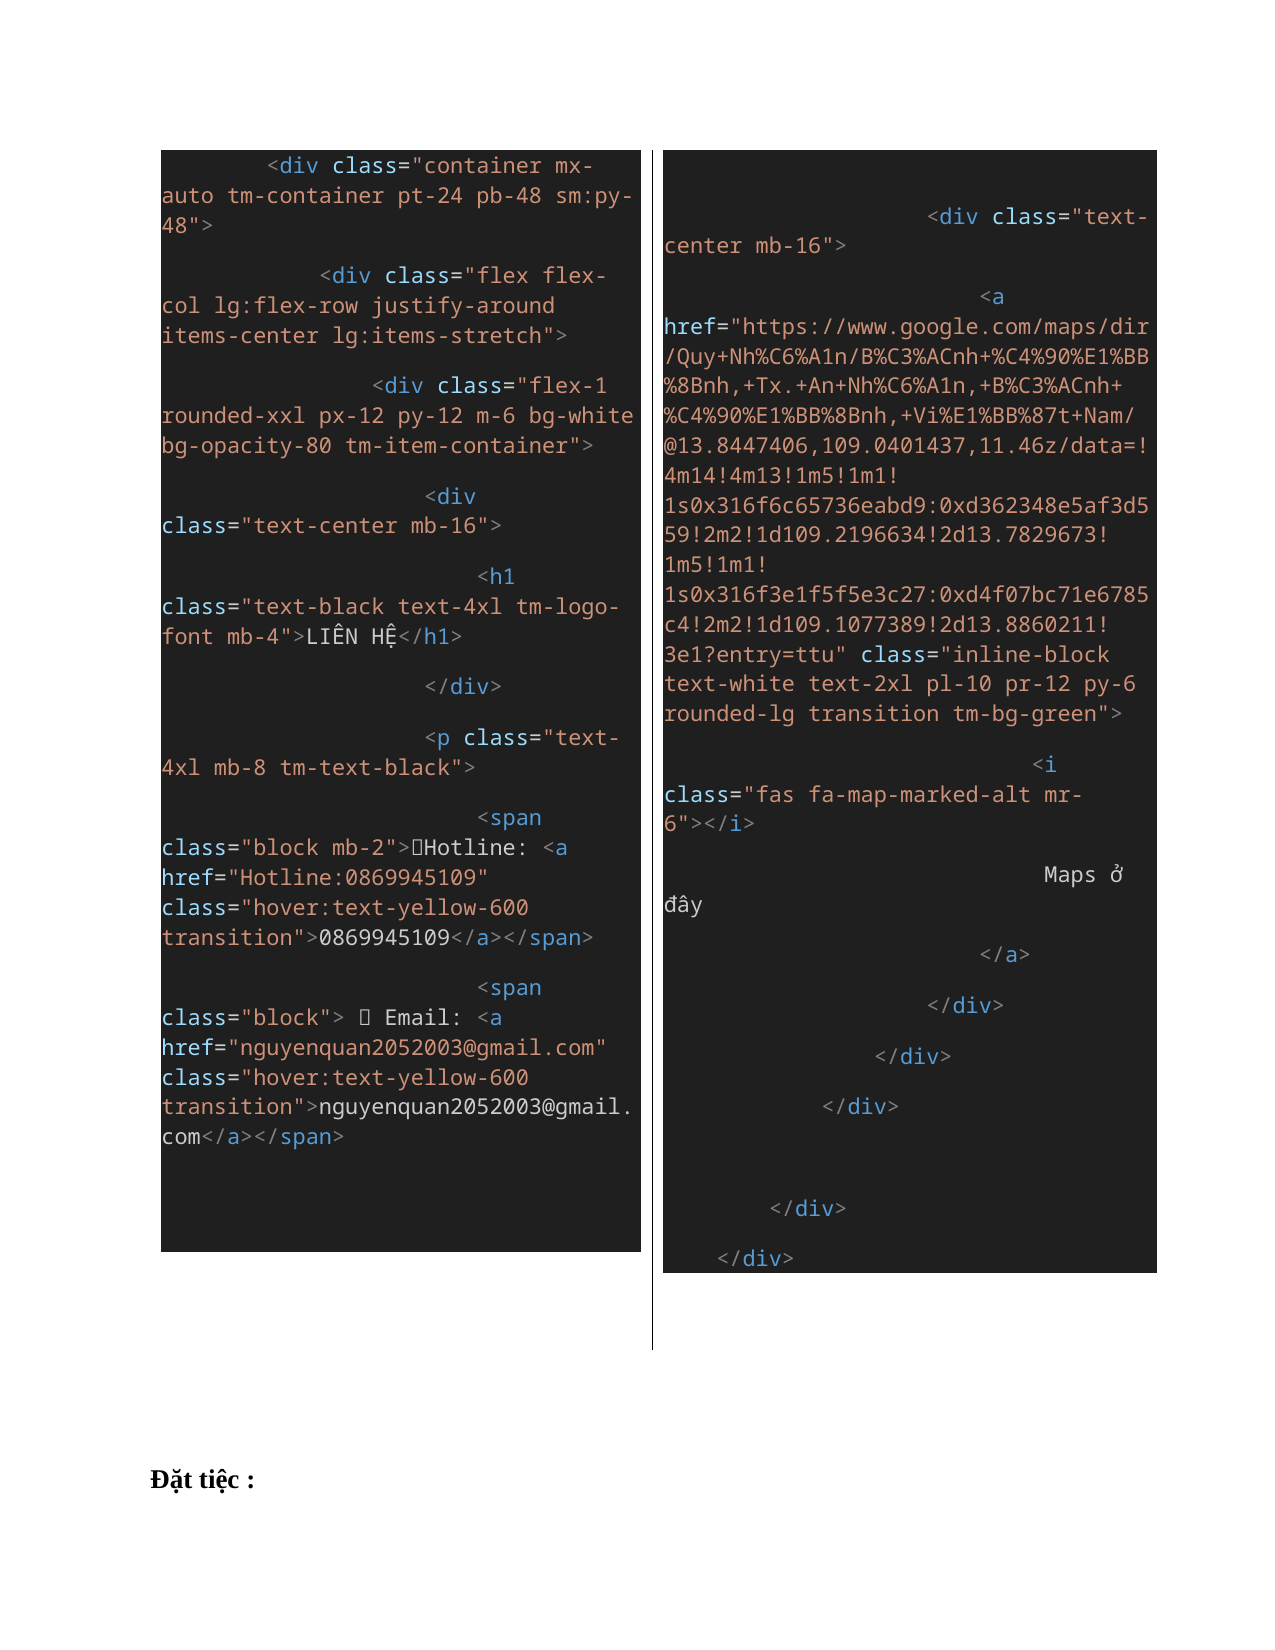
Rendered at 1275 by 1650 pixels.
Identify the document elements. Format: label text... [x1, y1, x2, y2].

text Đặt tiệc : [150, 1463, 1125, 1494]
table_header <div class="container mx-auto tm-container pt-24 pb-48 sm:py-48"> <div class="flex flex-col lg:flex-row justify-around items-center lg:items-stretch"> <div class="flex-1 rounded-xxl px-12 py-12 m-6 bg-white bg-opacity-80 tm-item-container"> <div class="text-center mb-16"> <h1 class="text-black text-4xl tm-logo-font mb-4">LIÊN HỆ</h1> </div> <p class="text-4xl mb-8 tm-text-black"> <span class="block mb-2">📱Hotline: <a href="Hotline:0869945109" class="hover:text-yellow-600 transition">0869945109</a></span> <span class="block"> 📧 Email: <a href="nguyenquan2052003@gmail.com" class="hover:text-yellow-600 transition">nguyenquan2052003@gmail.com</a></span> [150, 150, 652, 1350]
table_header <div class="text-center mb-16"> <a href="https://www.google.com/maps/dir/Quy+Nh%C6%A1n/B%C3%ACnh+%C4%90%E1%BB%8Bnh,+Tx.+An+Nh%C6%A1n,+B%C3%ACnh+%C4%90%E1%BB%8Bnh,+Vi%E1%BB%87t+Nam/@13.8447406,109.0401437,11.46z/data=!4m14!4m13!1m5!1m1!1s0x316f6c65736eabd9:0xd362348e5af3d559!2m2!1d109.2196634!2d13.7829673!1m5!1m1!1s0x316f3e1f5f5e3c27:0xd4f07bc71e6785c4!2m2!1d109.1077389!2d13.8860211!3e1?entry=ttu" class="inline-block text-white text-2xl pl-10 pr-12 py-6 rounded-lg transition tm-bg-green"> <i class="fas fa-map-marked-alt mr-6"></i> Maps ở đây </a> </div> </div> </div> </div> </div> [653, 150, 1169, 1350]
